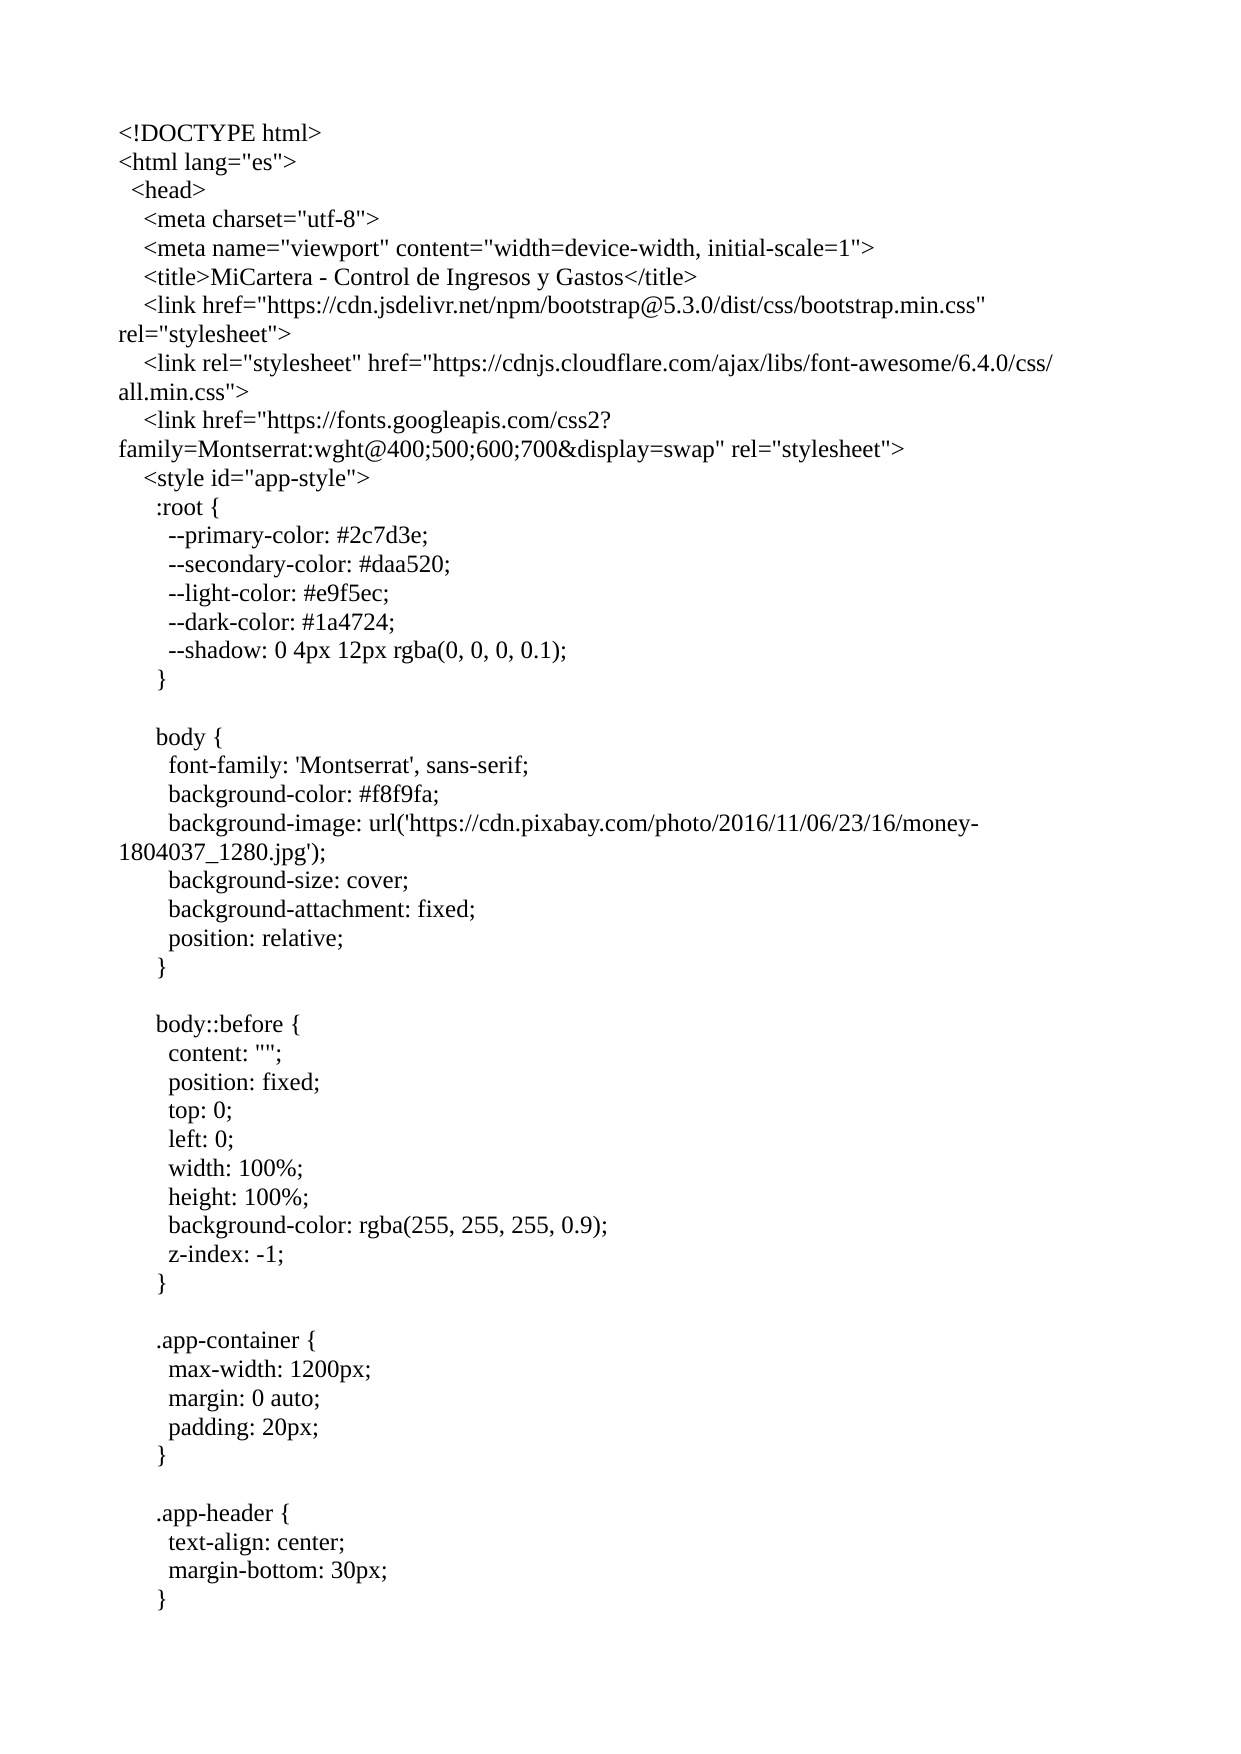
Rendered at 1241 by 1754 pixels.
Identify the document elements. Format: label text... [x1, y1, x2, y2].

text top: 0; [118, 1096, 1122, 1124]
text margin: 0 auto; [118, 1383, 1122, 1412]
text --light-color: #e9f5ec; [118, 578, 1122, 607]
text --primary-color: #2c7d3e; [118, 521, 1122, 549]
text font-family: 'Montserrat', sans-serif; [118, 751, 1122, 779]
text :root { [118, 492, 1122, 521]
text width: 100%; [118, 1153, 1122, 1182]
text <link href="https://fonts.googleapis.com/css2?family=Montserrat:wght@400;500;600;700&display=swap" rel="stylesheet"> [118, 406, 1122, 463]
text <html lang="es"> [118, 147, 1122, 176]
text <style id="app-style"> [118, 463, 1122, 492]
text text-align: center; [118, 1527, 1122, 1556]
text <meta name="viewport" content="width=device-width, initial-scale=1"> [118, 233, 1122, 262]
text left: 0; [118, 1124, 1122, 1153]
text } [118, 1584, 1122, 1613]
text --secondary-color: #daa520; [118, 549, 1122, 578]
text .app-container { [118, 1326, 1122, 1354]
text background-color: #f8f9fa; [118, 779, 1122, 808]
text } [118, 1441, 1122, 1469]
text position: fixed; [118, 1067, 1122, 1096]
text margin-bottom: 30px; [118, 1556, 1122, 1584]
text background-size: cover; [118, 866, 1122, 894]
text background-image: url('https://cdn.pixabay.com/photo/2016/11/06/23/16/money-1804037_1280.jpg'); [118, 808, 1122, 866]
text z-index: -1; [118, 1239, 1122, 1268]
text <title>MiCartera - Control de Ingresos y Gastos</title> [118, 262, 1122, 291]
text <meta charset="utf-8"> [118, 204, 1122, 233]
text content: ""; [118, 1038, 1122, 1067]
text } [118, 952, 1122, 981]
text position: relative; [118, 923, 1122, 952]
text <head> [118, 176, 1122, 204]
text .app-header { [118, 1498, 1122, 1527]
text --dark-color: #1a4724; [118, 607, 1122, 636]
text background-attachment: fixed; [118, 894, 1122, 923]
text <link href="https://cdn.jsdelivr.net/npm/bootstrap@5.3.0/dist/css/bootstrap.min.css" rel="stylesheet"> [118, 291, 1122, 348]
text } [118, 664, 1122, 693]
text body::before { [118, 1009, 1122, 1038]
text <link rel="stylesheet" href="https://cdnjs.cloudflare.com/ajax/libs/font-awesome/6.4.0/css/all.min.css"> [118, 348, 1122, 406]
text height: 100%; [118, 1182, 1122, 1211]
text } [118, 1268, 1122, 1297]
text --shadow: 0 4px 12px rgba(0, 0, 0, 0.1); [118, 636, 1122, 664]
text body { [118, 722, 1122, 751]
text max-width: 1200px; [118, 1354, 1122, 1383]
text <!DOCTYPE html> [118, 118, 1122, 147]
text background-color: rgba(255, 255, 255, 0.9); [118, 1211, 1122, 1239]
text padding: 20px; [118, 1412, 1122, 1441]
